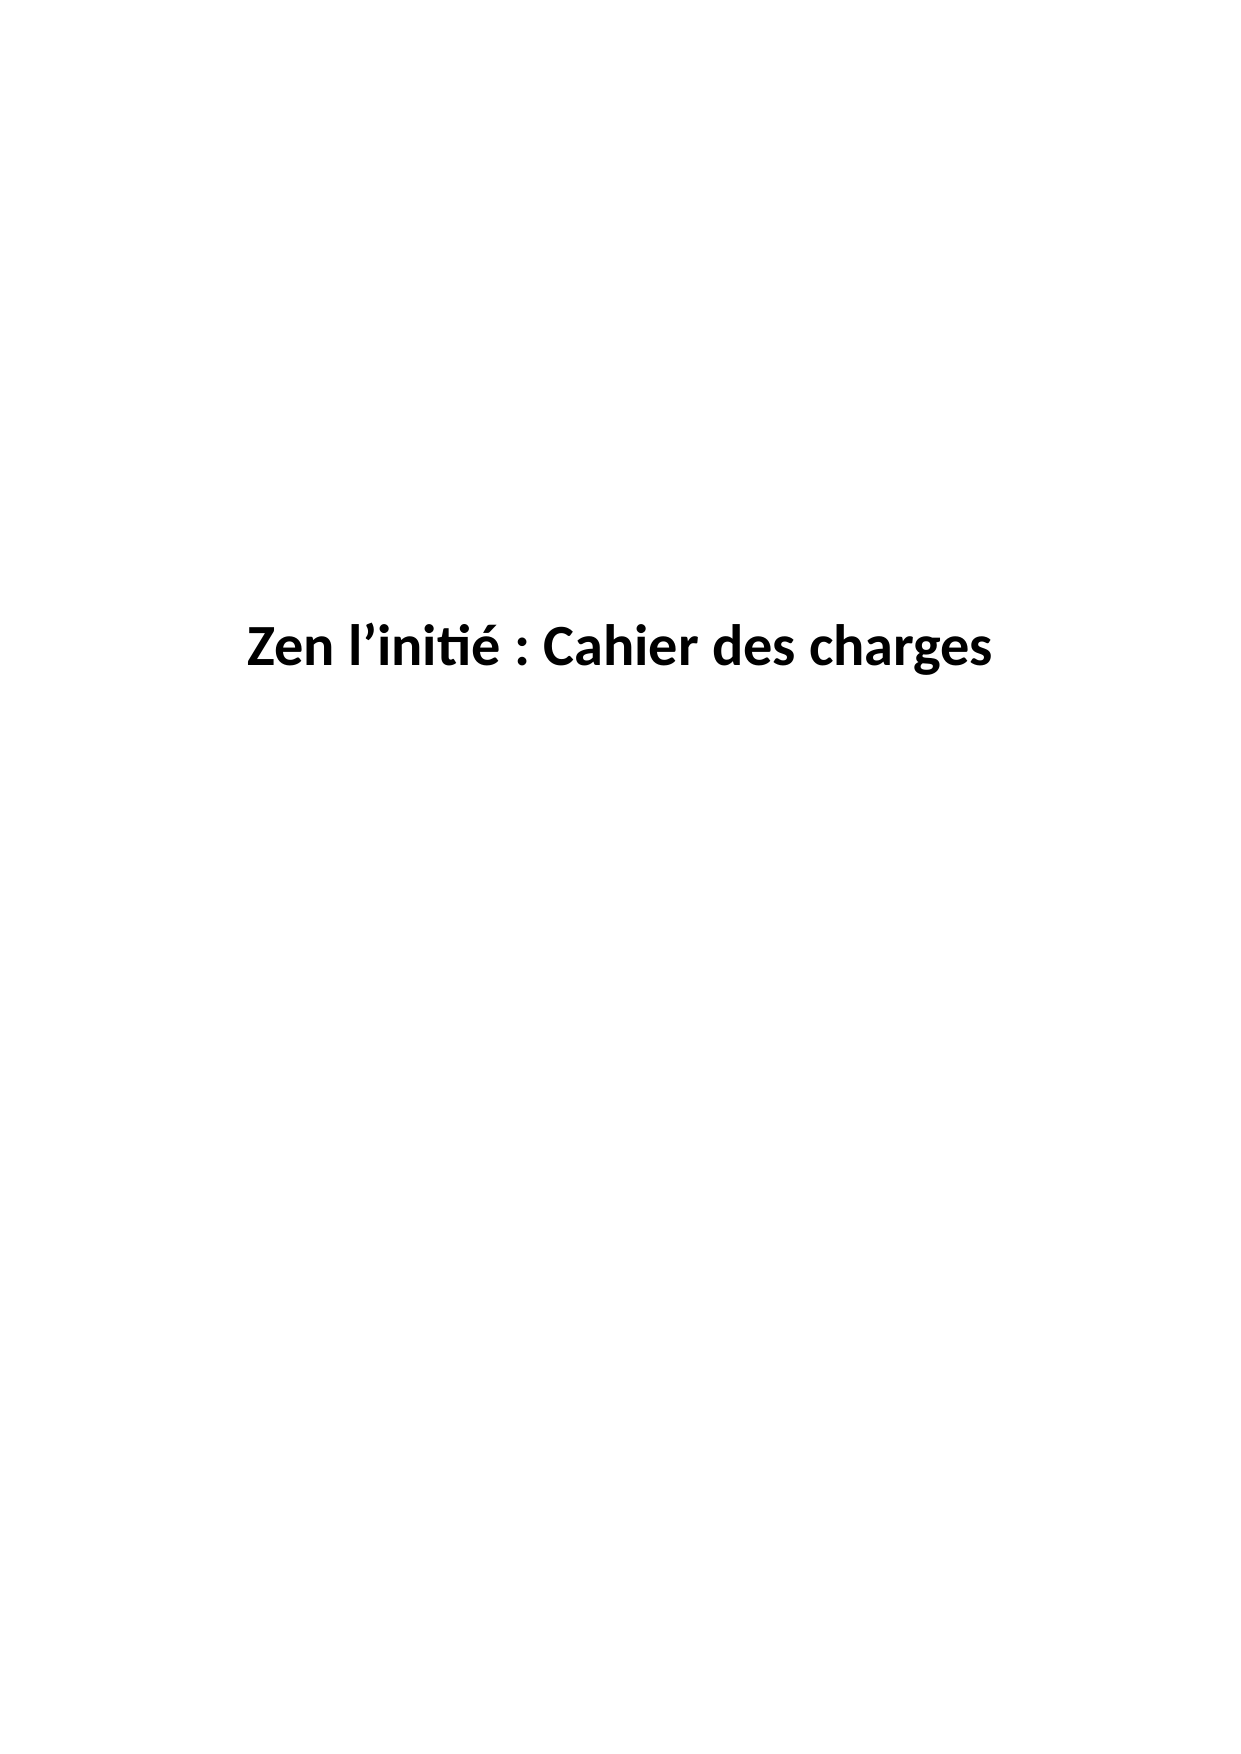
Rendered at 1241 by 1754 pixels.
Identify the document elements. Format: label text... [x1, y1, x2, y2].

title Zen l’initié : Cahier des charges [118, 609, 1122, 680]
